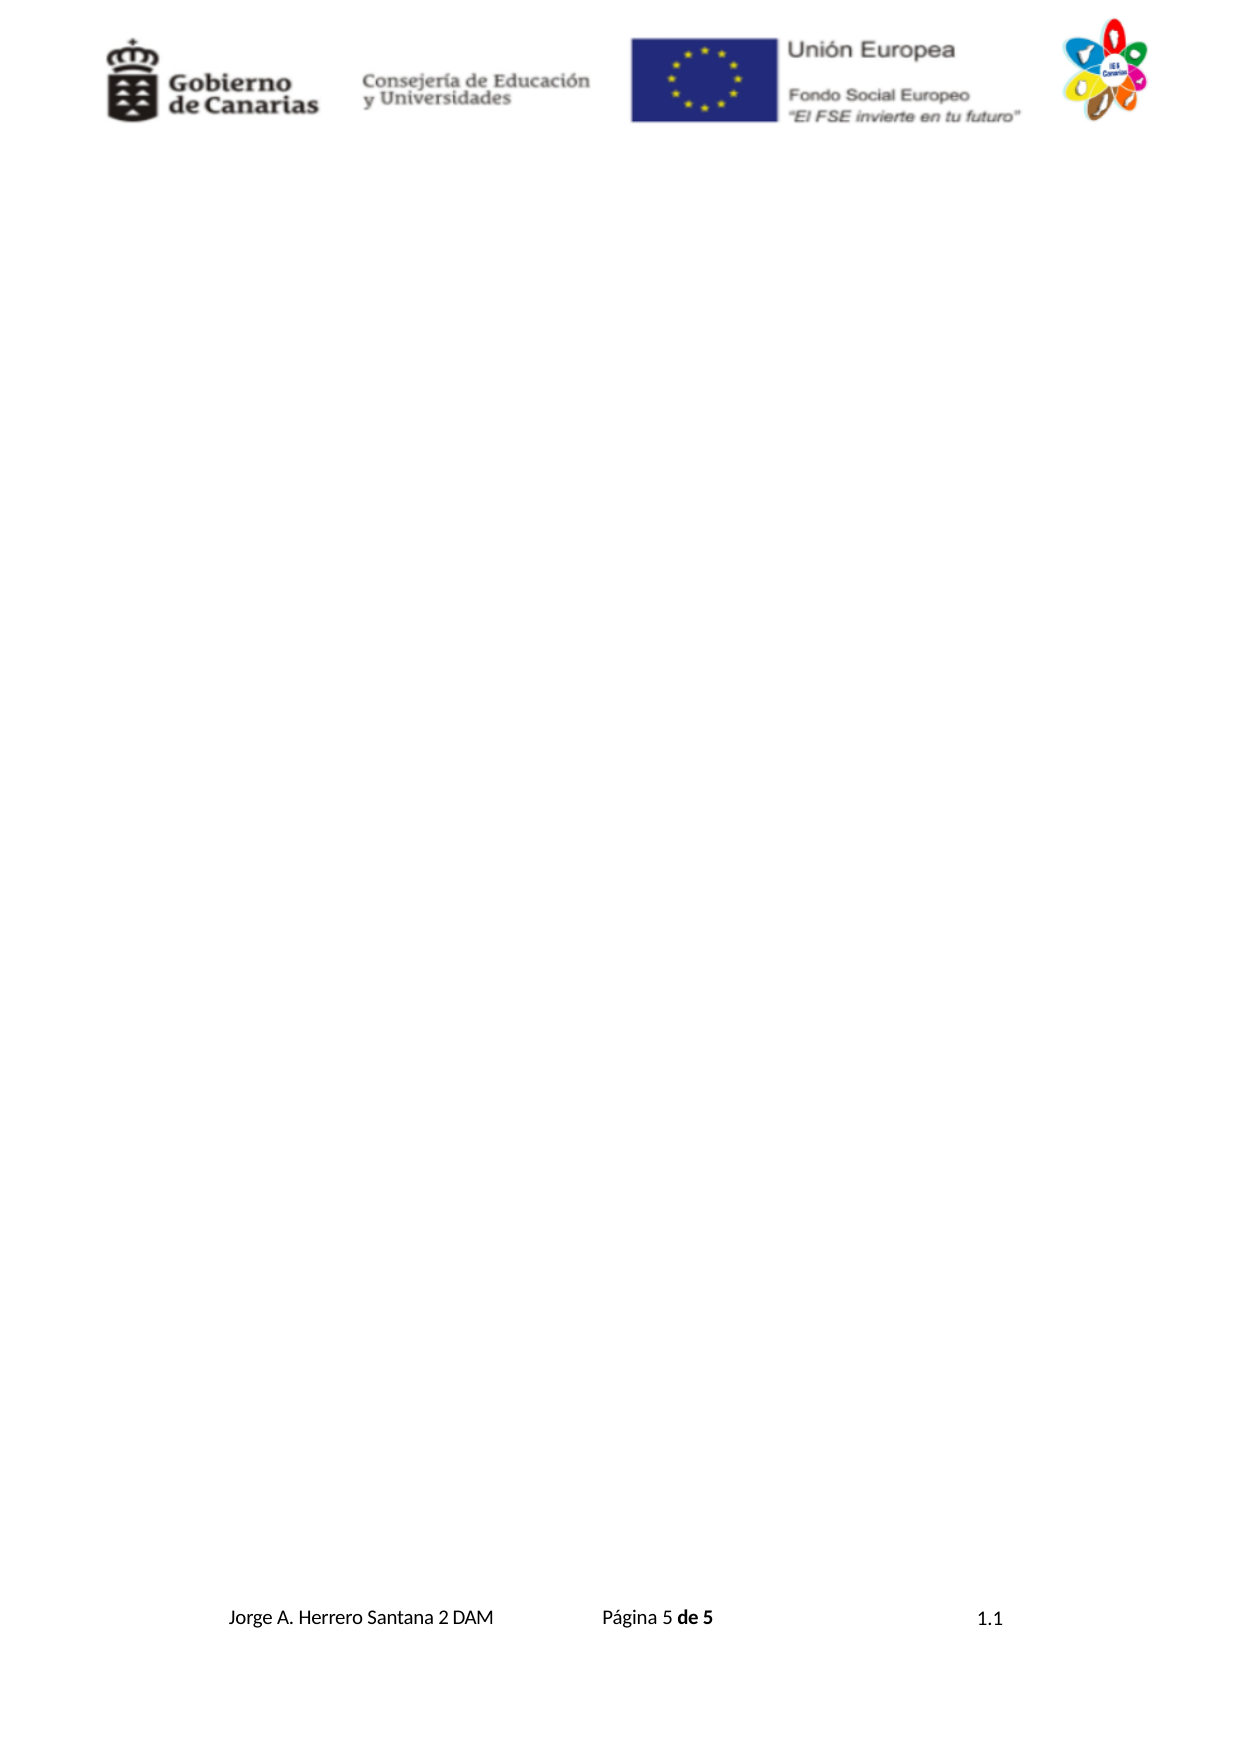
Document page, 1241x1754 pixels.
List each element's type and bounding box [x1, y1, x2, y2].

picture [70, 3, 1170, 134]
